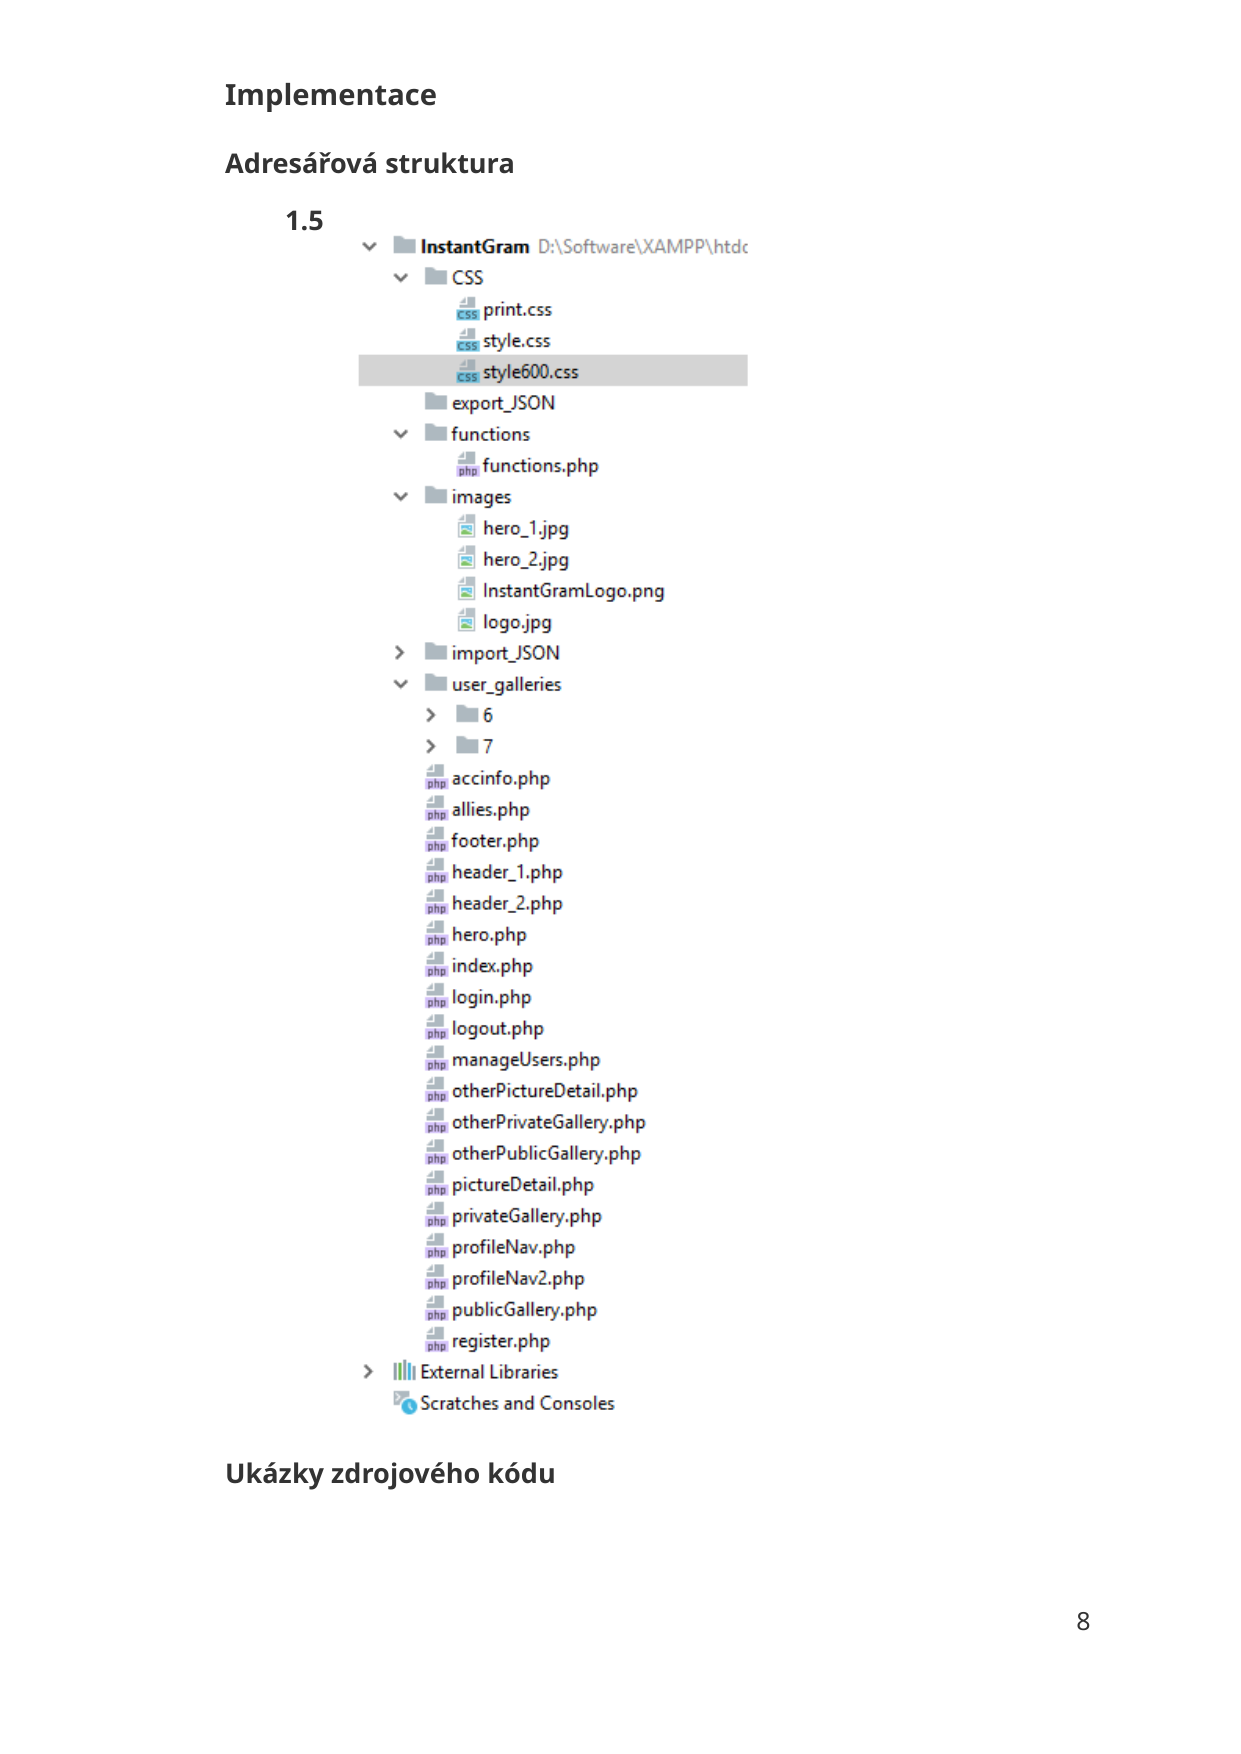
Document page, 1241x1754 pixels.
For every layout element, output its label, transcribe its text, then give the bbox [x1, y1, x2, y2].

subtitle Implementace [225, 74, 1090, 113]
subtitle Adresářová struktura [225, 145, 1090, 182]
subtitle Ukázky zdrojového kódu [225, 1454, 1090, 1491]
